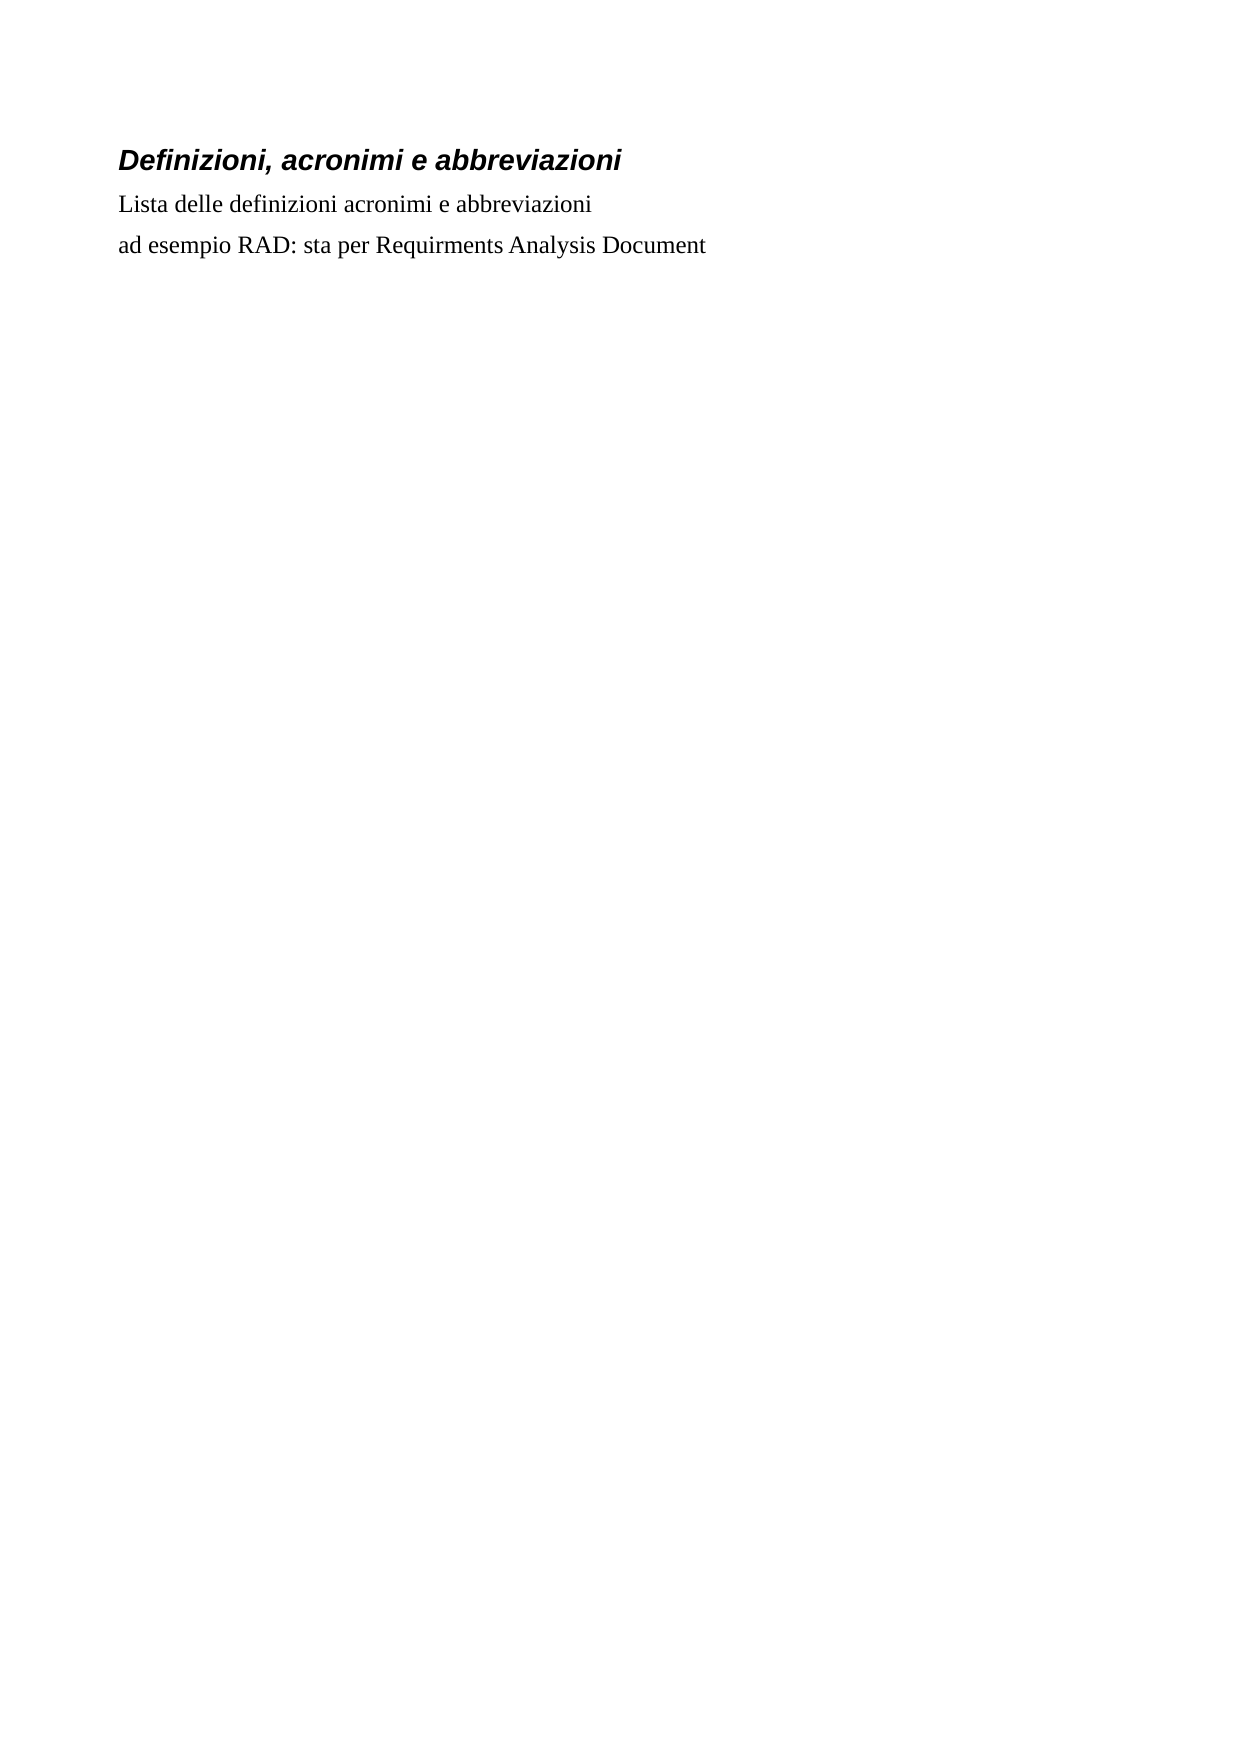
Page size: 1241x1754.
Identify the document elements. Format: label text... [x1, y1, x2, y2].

text ad esempio RAD: sta per Requirments Analysis Document [118, 230, 1122, 259]
subtitle Definizioni, acronimi e abbreviazioni [118, 143, 1122, 177]
text Lista delle definizioni acronimi e abbreviazioni [118, 189, 1122, 218]
